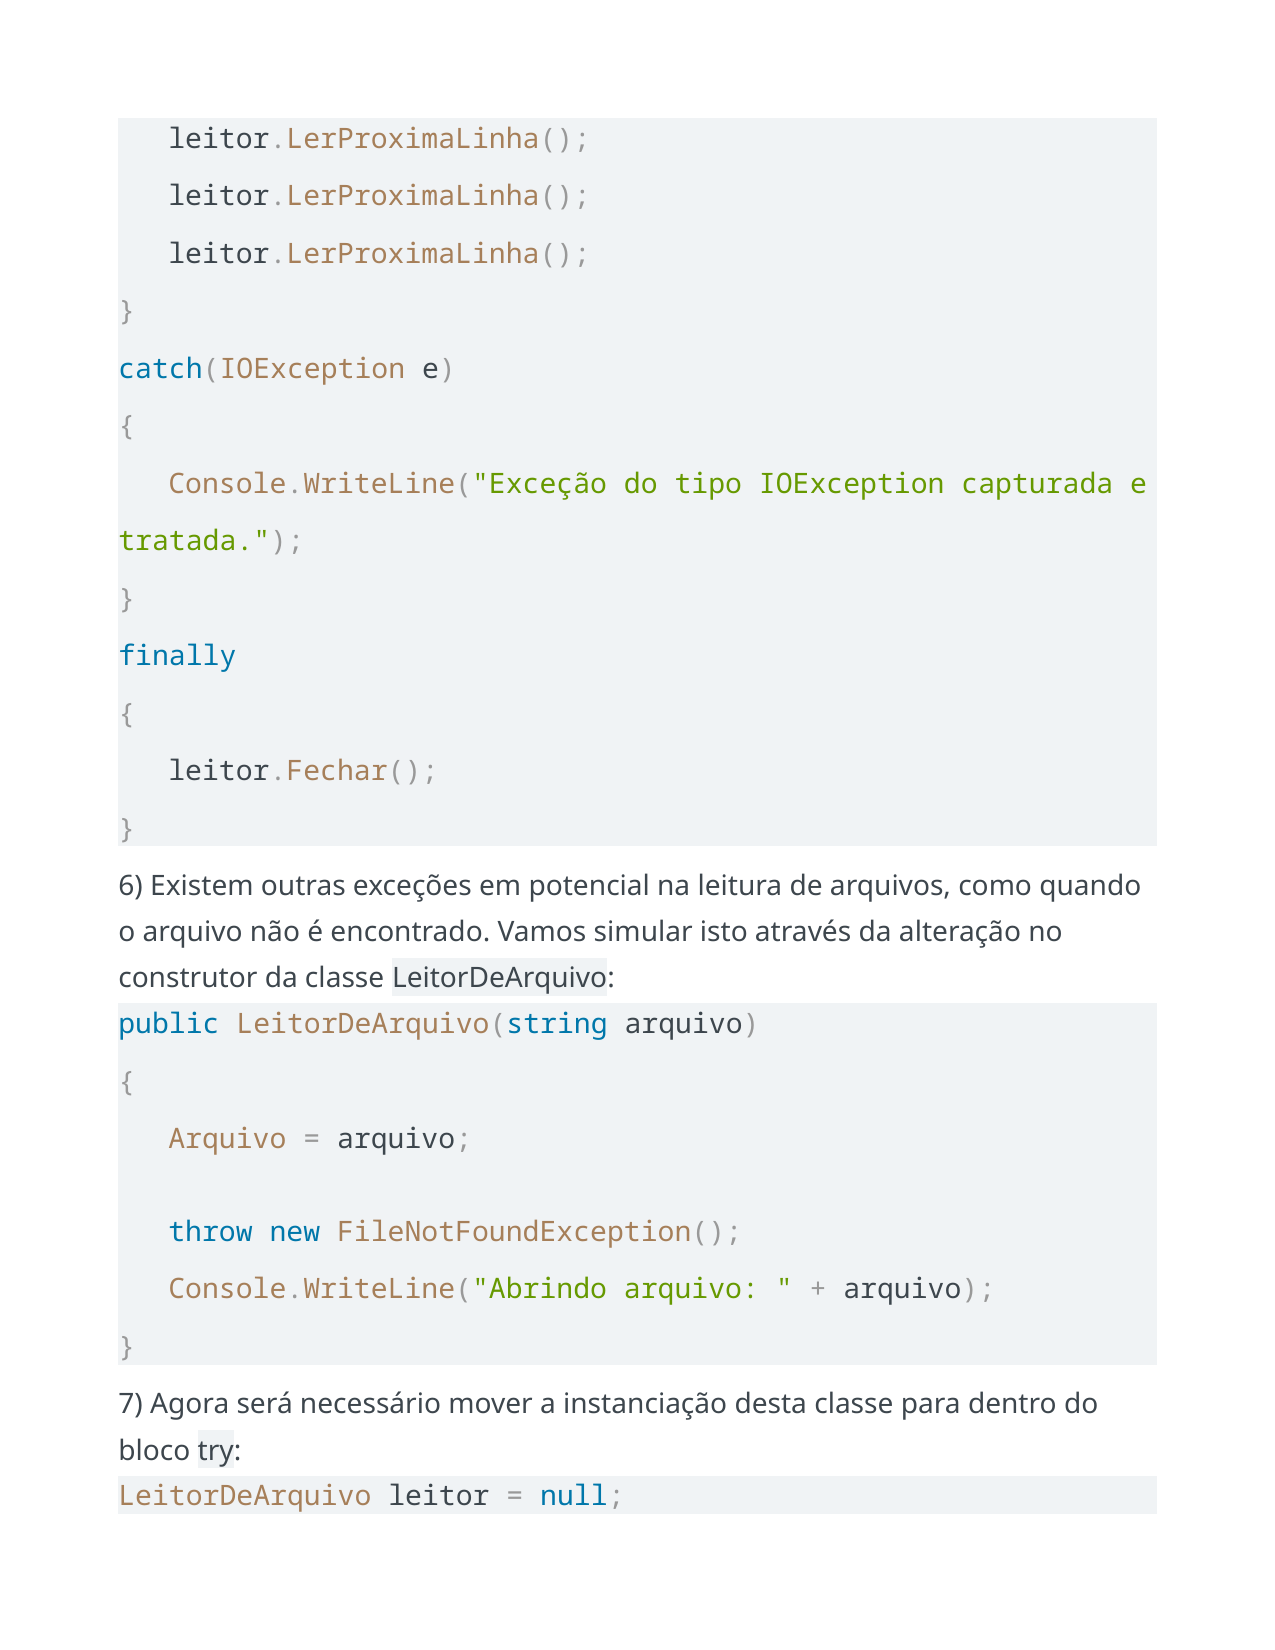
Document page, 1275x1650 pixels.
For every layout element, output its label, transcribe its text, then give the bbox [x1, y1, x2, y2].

text } [118, 578, 1157, 616]
text leitor.Fechar(); [118, 751, 1157, 789]
text { [118, 406, 1157, 444]
text LeitorDeArquivo leitor = null; [118, 1476, 1157, 1514]
text catch(IOException e) [118, 348, 1157, 386]
text } [118, 291, 1157, 329]
text } [118, 1326, 1157, 1365]
text throw new FileNotFoundException(); [118, 1211, 1157, 1250]
text leitor.LerProximaLinha(); [118, 233, 1157, 271]
text } [118, 808, 1157, 846]
text { [118, 693, 1157, 731]
text { [118, 1061, 1157, 1099]
text finally [118, 636, 1157, 674]
text Console.WriteLine("Abrindo arquivo: " + arquivo); [118, 1269, 1157, 1307]
text 6) Existem outras exceções em potencial na leitura de arquivos, como quando o arquivo não é encontrado. Vamos simular isto através da alteração no construtor da classe LeitorDeArquivo: [118, 866, 1157, 996]
text Arquivo = arquivo; [118, 1118, 1157, 1157]
text Console.WriteLine("Exceção do tipo IOException capturada e tratada."); [118, 463, 1157, 559]
text leitor.LerProximaLinha(); [118, 118, 1157, 156]
text leitor.LerProximaLinha(); [118, 176, 1157, 214]
text 7) Agora será necessário mover a instanciação desta classe para dentro do bloco try: [118, 1384, 1157, 1468]
text public LeitorDeArquivo(string arquivo) [118, 1003, 1157, 1042]
